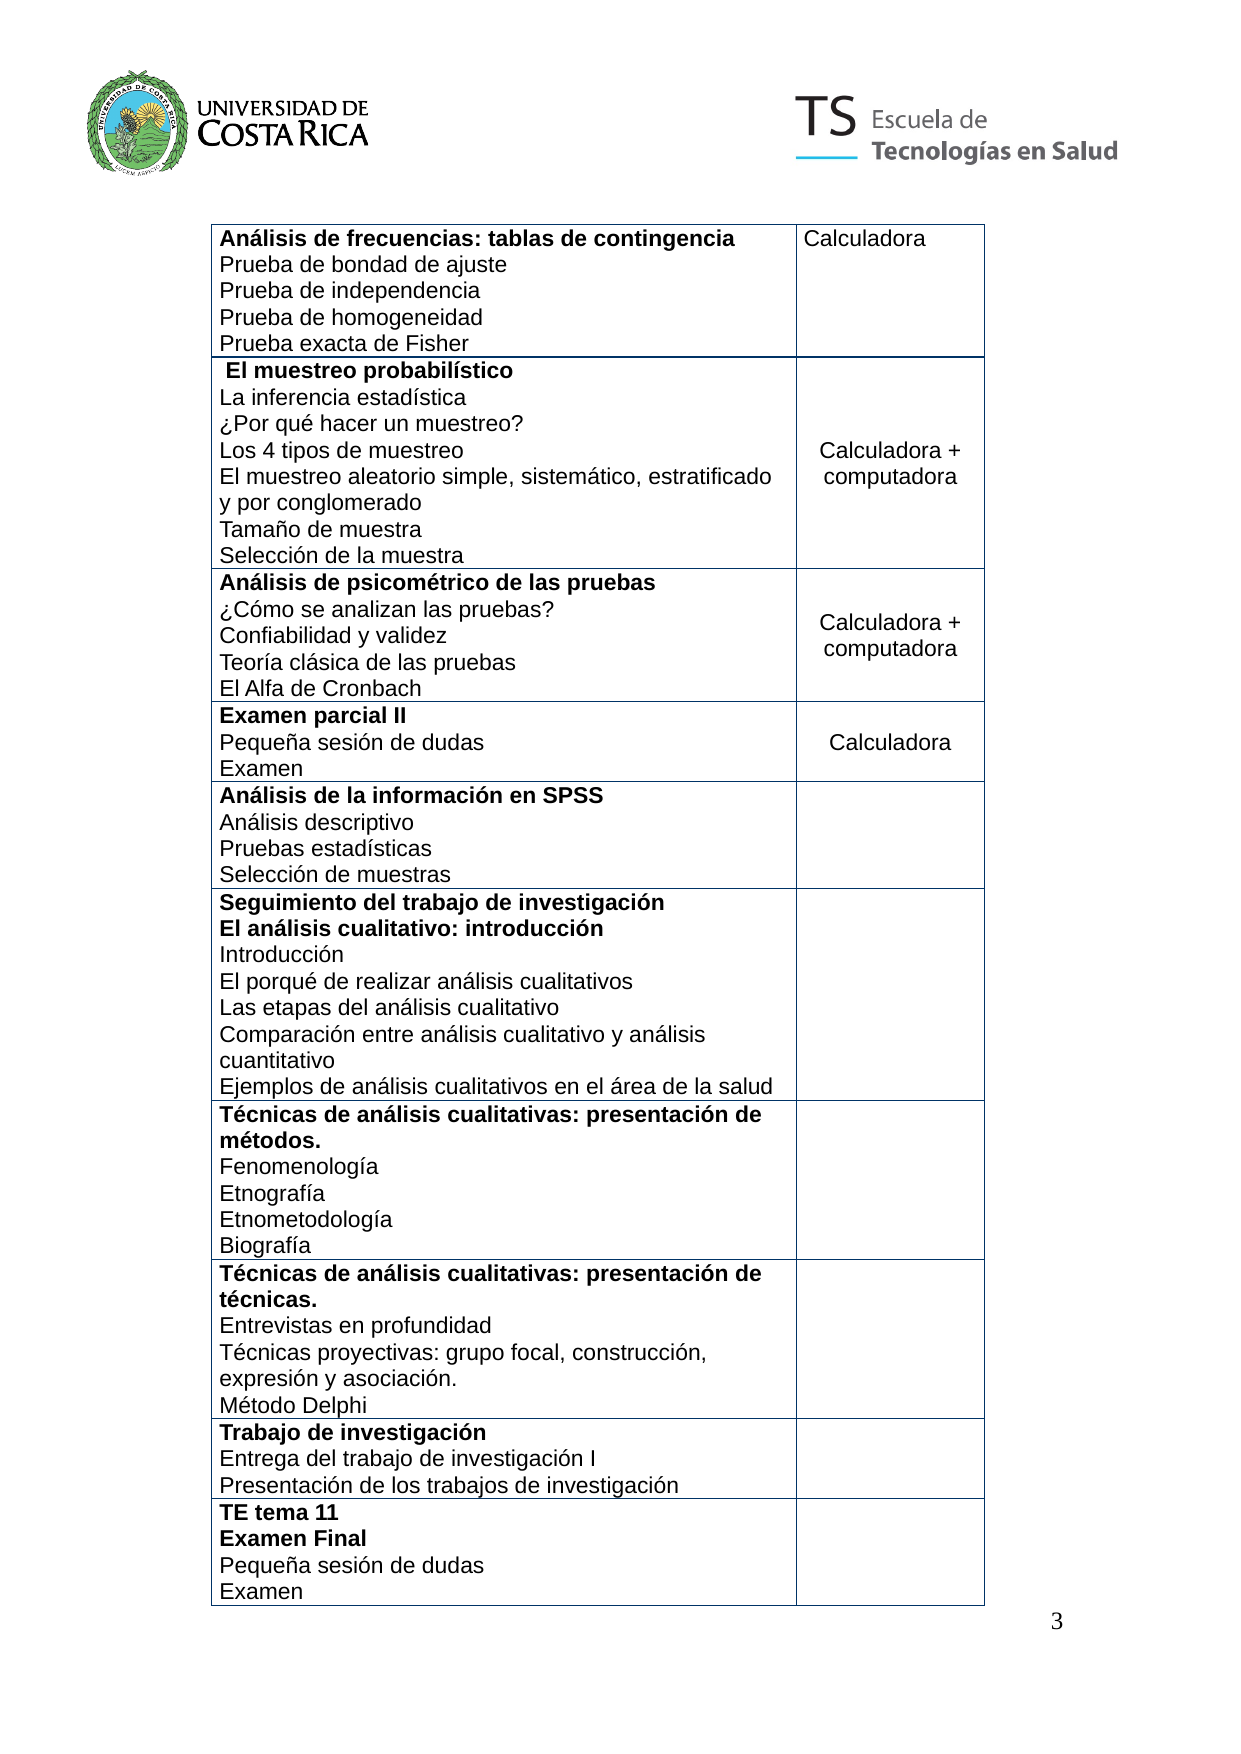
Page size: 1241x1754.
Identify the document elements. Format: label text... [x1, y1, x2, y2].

table_cell [797, 782, 984, 888]
table_cell [797, 1260, 984, 1418]
table_cell [797, 889, 984, 1099]
table_cell [797, 1419, 984, 1498]
table_cell Análisis de la información en SPSS Análisis descriptivo Pruebas estadísticas Selección de muestras [212, 782, 796, 888]
table_cell Técnicas de análisis cualitativas: presentación de métodos. Fenomenología Etnografía Etnometodología Biografía [212, 1101, 796, 1259]
table_cell [797, 1101, 984, 1259]
table_cell Examen parcial II Pequeña sesión de dudas Examen [212, 702, 796, 781]
table_cell Seguimiento del trabajo de investigación El análisis cualitativo: introducción Introducción El porqué de realizar análisis cualitativos Las etapas del análisis cualitativo Comparación entre análisis cualitativo y análisis cuantitativo Ejemplos de análisis cualitativos en el área de la salud [212, 889, 796, 1099]
table_cell Calculadora + computadora [797, 358, 984, 568]
table_cell Calculadora [797, 225, 984, 356]
table_cell [797, 1499, 984, 1604]
table_cell Análisis de psicométrico de las pruebas ¿Cómo se analizan las pruebas? Confiabilidad y validez Teoría clásica de las pruebas El Alfa de Cronbach [212, 569, 796, 701]
table_cell Calculadora + computadora [797, 569, 984, 701]
table_cell TE tema 11 Examen Final Pequeña sesión de dudas Examen [212, 1499, 796, 1604]
table_cell El muestreo probabilístico La inferencia estadística ¿Por qué hacer un muestreo? Los 4 tipos de muestreo El muestreo aleatorio simple, sistemático, estratificado y por conglomerado Tamaño de muestra Selección de la muestra [212, 358, 796, 568]
table_cell Técnicas de análisis cualitativas: presentación de técnicas. Entrevistas en profundidad Técnicas proyectivas: grupo focal, construcción, expresión y asociación. Método Delphi [212, 1260, 796, 1418]
table_cell Análisis de frecuencias: tablas de contingencia Prueba de bondad de ajuste Prueba de independencia Prueba de homogeneidad Prueba exacta de Fisher [212, 225, 796, 356]
table_cell Trabajo de investigación Entrega del trabajo de investigación I Presentación de los trabajos de investigación [212, 1419, 796, 1498]
table_cell Calculadora [797, 702, 984, 781]
